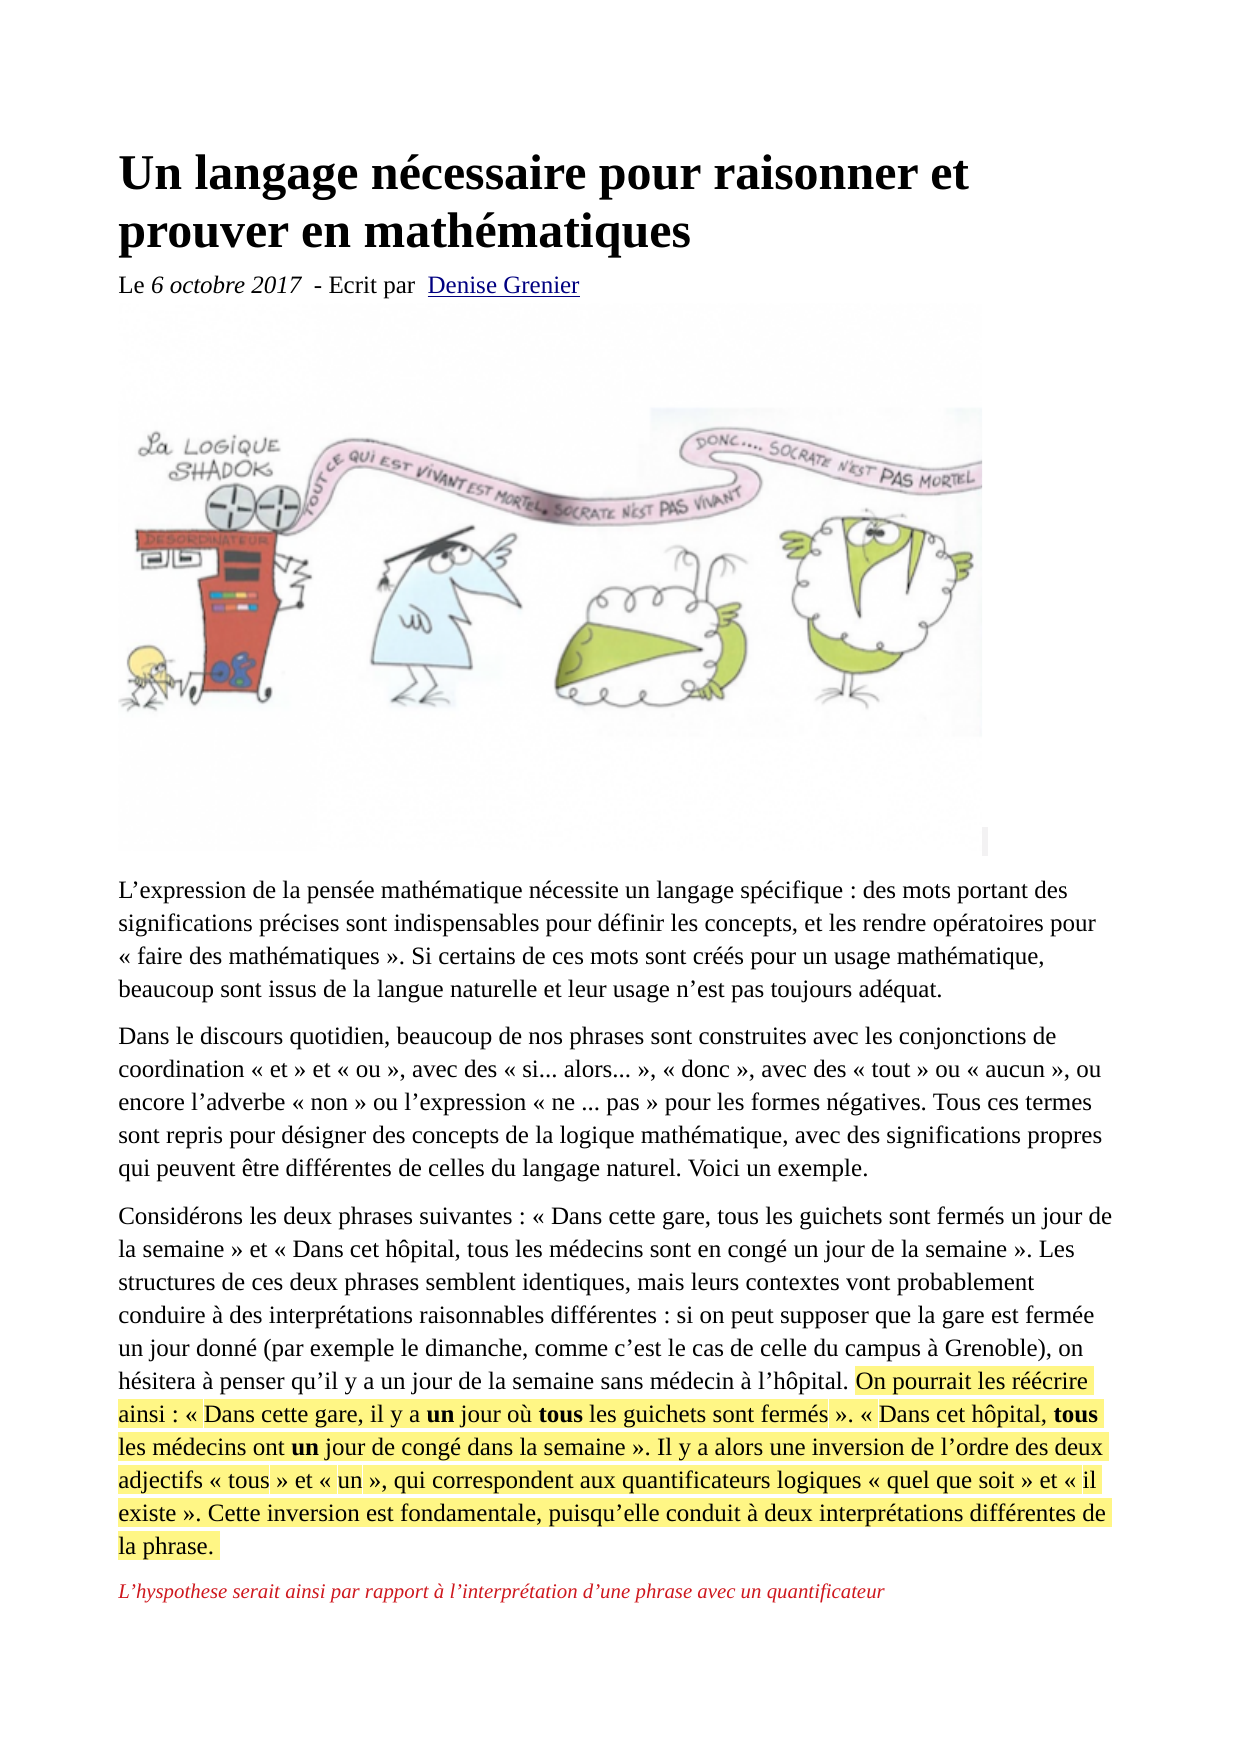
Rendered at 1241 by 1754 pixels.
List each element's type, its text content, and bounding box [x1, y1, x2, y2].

text L’hyspothese serait ainsi par rapport à l’interprétation d’une phrase avec un quantificateur [118, 1579, 1122, 1603]
text Considérons les deux phrases suivantes : « Dans cette gare, tous les guichets sont fermés un jour de la semaine » et « Dans cet hôpital, tous les médecins sont en congé un jour de la semaine ». Les structures de ces deux phrases semblent identiques, mais leurs contextes vont probablement conduire à des interprétations raisonnables différentes : si on peut supposer que la gare est fermée un jour donné (par exemple le dimanche, comme c’est le cas de celle du campus à Grenoble), on hésitera à penser qu’il y a un jour de la semaine sans médecin à l’hôpital. On pourrait les réécrire ainsi : « Dans cette gare, il y a un jour où tous les guichets sont fermés ». « Dans cet hôpital, tous les médecins ont un jour de congé dans la semaine ». Il y a alors une inversion de l’ordre des deux adjectifs « tous » et « un », qui correspondent aux quantificateurs logiques « quel que soit » et « il existe ». Cette inversion est fondamentale, puisqu’elle conduit à deux interprétations différentes de la phrase. [118, 1201, 1122, 1560]
text L’expression de la pensée mathématique nécessite un langage spécifique : des mots portant des significations précises sont indispensables pour définir les concepts, et les rendre opératoires pour « faire des mathématiques ». Si certains de ces mots sont créés pour un usage mathématique, beaucoup sont issus de la langue naturelle et leur usage n’est pas toujours adéquat. [118, 875, 1122, 1003]
text Dans le discours quotidien, beaucoup de nos phrases sont construites avec les conjonctions de coordination « et » et « ou », avec des « si... alors... », « donc », avec des « tout » ou « aucun », ou encore l’adverbe « non » ou l’expression « ne ... pas » pour les formes négatives. Tous ces termes sont repris pour désigner des concepts de la logique mathématique, avec des significations propres qui peuvent être différentes de celles du langage naturel. Voici un exemple. [118, 1021, 1122, 1182]
text Le 6 octobre 2017 - Ecrit par Denise Grenier [118, 271, 1122, 299]
subtitle Un langage nécessaire pour raisonner et prouver en mathématiques [118, 143, 1122, 258]
picture [118, 303, 983, 851]
